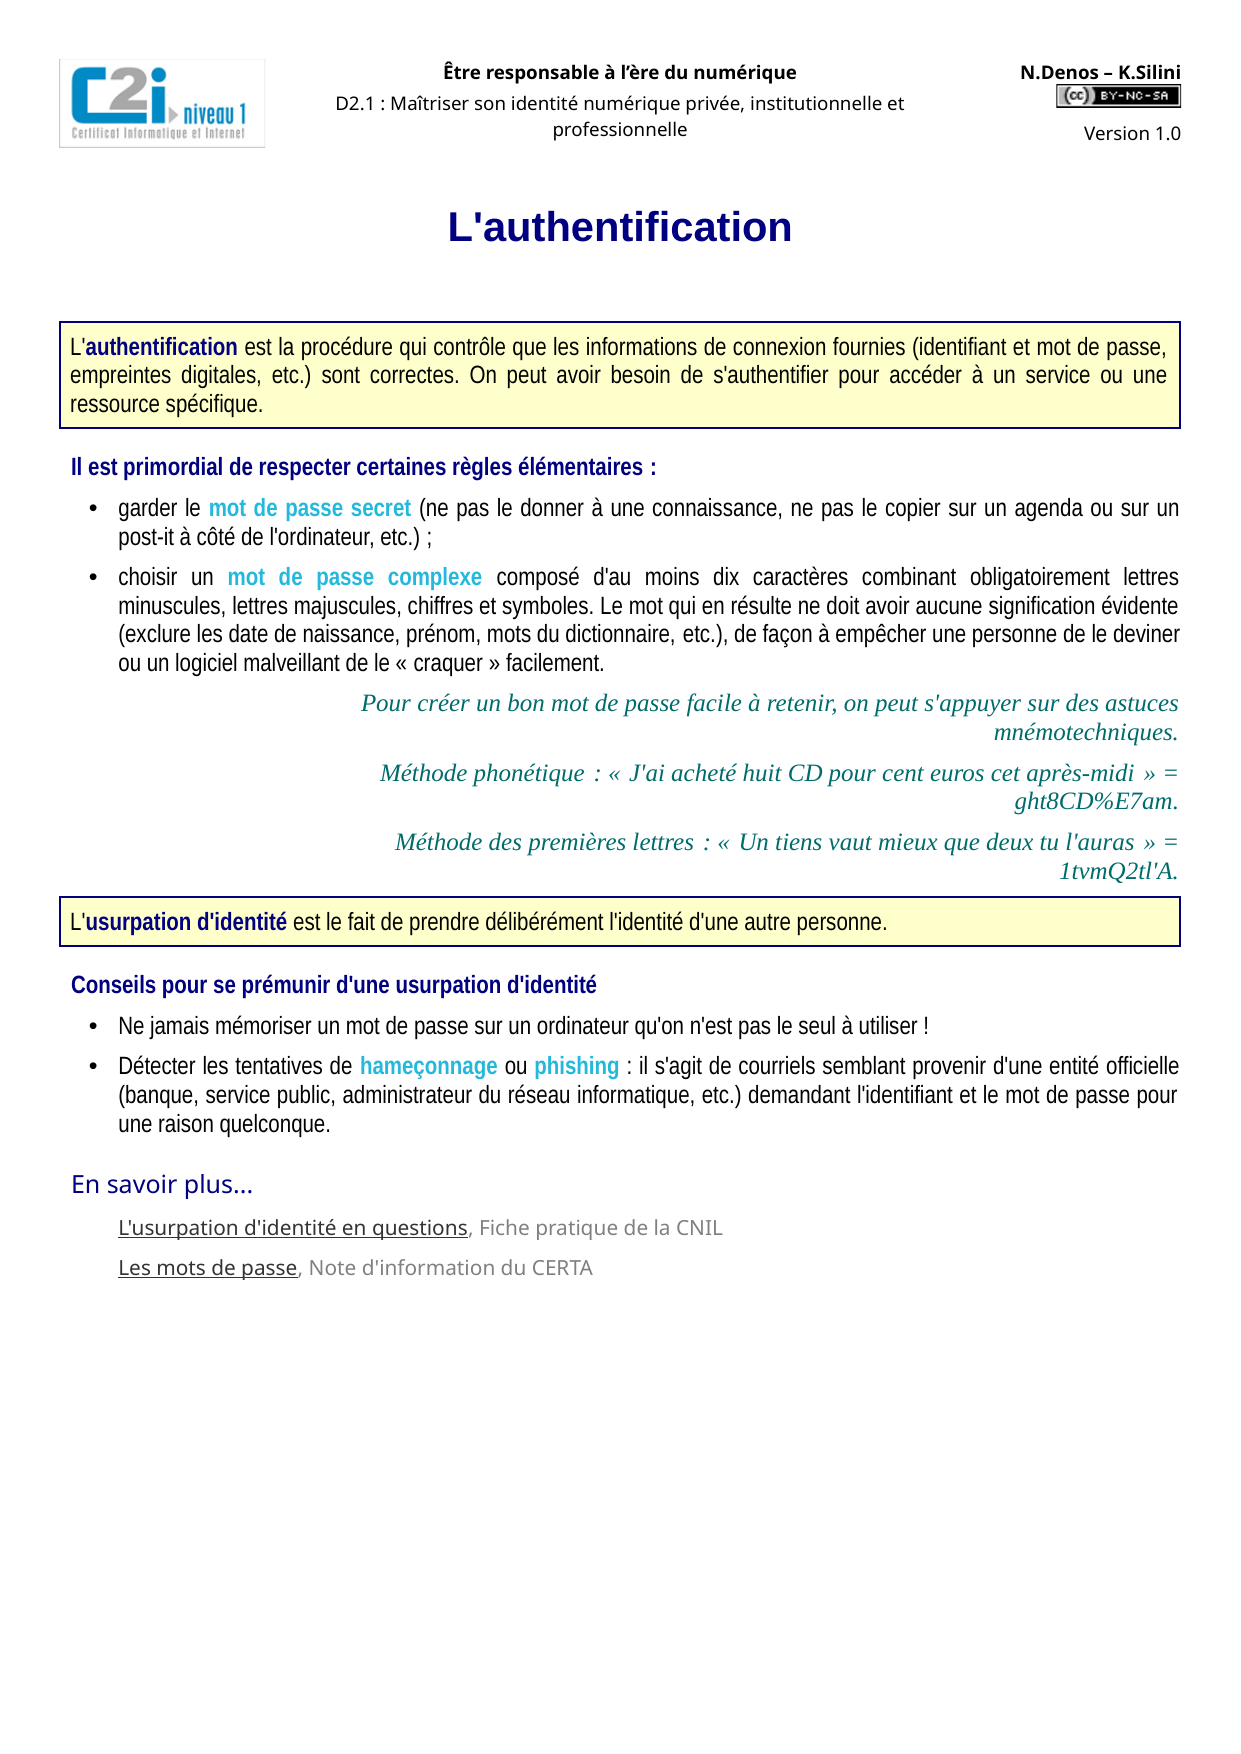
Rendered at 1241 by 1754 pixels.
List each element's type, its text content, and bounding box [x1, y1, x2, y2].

list garder le mot de passe secret (ne pas le donner à une connaissance, ne pas le copier sur un agenda ou sur un post-it à côté de l'ordinateur, etc.) ; [88, 493, 1181, 550]
list choisir un mot de passe complexe composé d'au moins dix caractères combinant obligatoirement lettres minuscules, lettres majuscules, chiffres et symboles. Le mot qui en résulte ne doit avoir aucune signification évidente (exclure les date de naissance, prénom, mots du dictionnaire, etc.), de façon à empêcher une personne de le deviner ou un logiciel malveillant de le « craquer » facilement. [88, 562, 1181, 677]
subtitle L'authentification [59, 202, 1181, 250]
list Détecter les tentatives de hameçonnage ou phishing : il s'agit de courriels semblant provenir d'une entité officielle (banque, service public, administrateur du réseau informatique, etc.) demandant l'identifiant et le mot de passe pour une raison quelconque. [88, 1051, 1181, 1137]
text Il est primordial de respecter certaines règles élémentaires : [71, 452, 1181, 481]
picture [59, 59, 266, 148]
text Conseils pour se prémunir d'une usurpation d'identité [71, 970, 1181, 999]
text Les mots de passe, Note d'information du CERTA [118, 1253, 1181, 1281]
text L'authentification est la procédure qui contrôle que les informations de connexion fournies (identifiant et mot de passe, empreintes digitales, etc.) sont correctes. On peut avoir besoin de s'authentifier pour accéder à un service ou une ressource spécifique. [61, 323, 1179, 427]
text Pour créer un bon mot de passe facile à retenir, on peut s'appuyer sur des astuces mnémotechniques. [295, 688, 1181, 746]
picture [1056, 84, 1182, 108]
text L'usurpation d'identité est le fait de prendre délibérément l'identité d'une autre personne. [61, 898, 1179, 945]
text Méthode des premières lettres : « Un tiens vaut mieux que deux tu l'auras » = 1tvmQ2tl'A. [295, 827, 1181, 884]
list Ne jamais mémoriser un mot de passe sur un ordinateur qu'on n'est pas le seul à utiliser ! [88, 1011, 1181, 1039]
text L'usurpation d'identité en questions, Fiche pratique de la CNIL [118, 1213, 1181, 1241]
text En savoir plus... [71, 1167, 1181, 1201]
text Méthode phonétique : « J'ai acheté huit CD pour cent euros cet après-midi » = ght8CD%E7am. [295, 758, 1181, 815]
